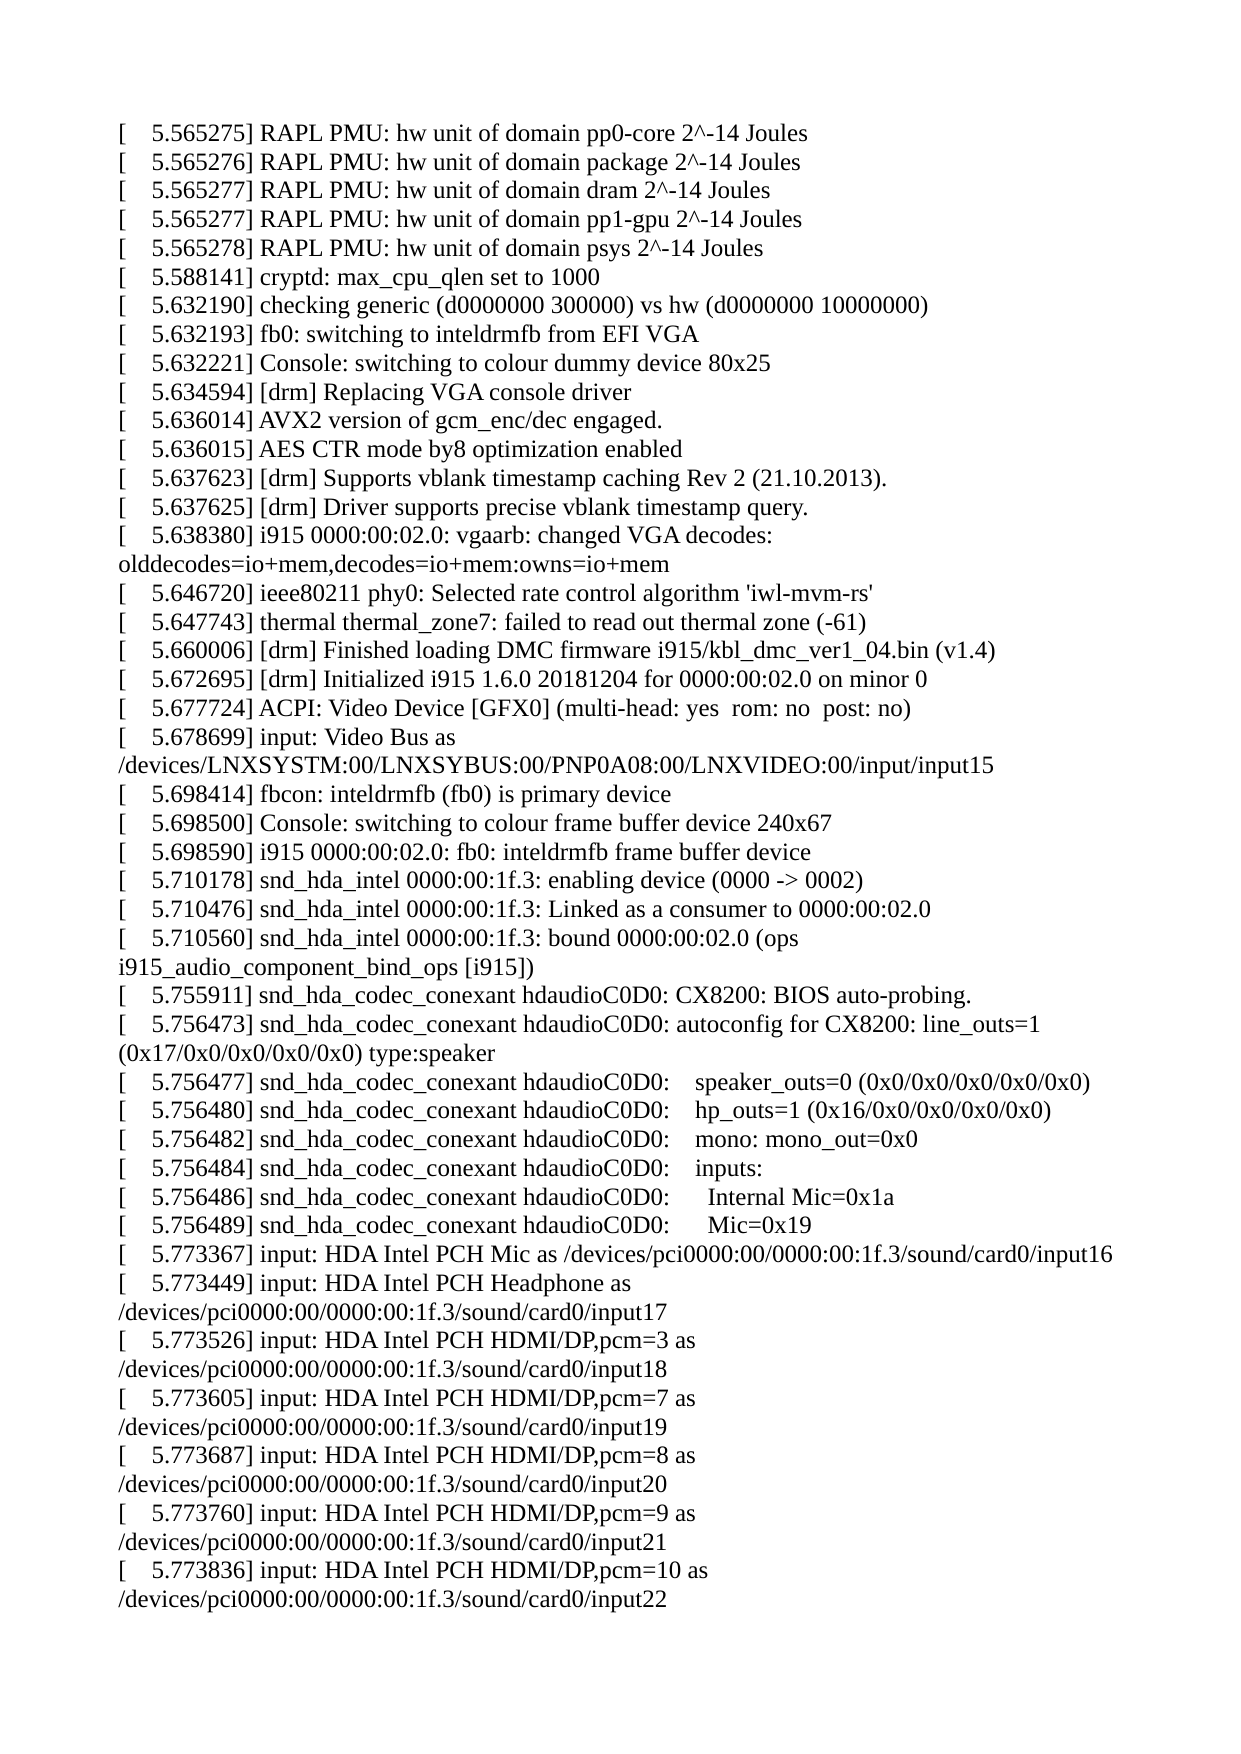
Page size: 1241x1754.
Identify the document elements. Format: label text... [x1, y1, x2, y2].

text [ 5.756473] snd_hda_codec_conexant hdaudioC0D0: autoconfig for CX8200: line_outs=1 (0x17/0x0/0x0/0x0/0x0) type:speaker [118, 1009, 1122, 1067]
text [ 5.698500] Console: switching to colour frame buffer device 240x67 [118, 808, 1122, 837]
text [ 5.773449] input: HDA Intel PCH Headphone as /devices/pci0000:00/0000:00:1f.3/sound/card0/input17 [118, 1268, 1122, 1326]
text [ 5.636015] AES CTR mode by8 optimization enabled [118, 434, 1122, 463]
text [ 5.565277] RAPL PMU: hw unit of domain dram 2^-14 Joules [118, 176, 1122, 204]
text [ 5.672695] [drm] Initialized i915 1.6.0 20181204 for 0000:00:02.0 on minor 0 [118, 664, 1122, 693]
text [ 5.632190] checking generic (d0000000 300000) vs hw (d0000000 10000000) [118, 291, 1122, 319]
text [ 5.773687] input: HDA Intel PCH HDMI/DP,pcm=8 as /devices/pci0000:00/0000:00:1f.3/sound/card0/input20 [118, 1441, 1122, 1498]
text [ 5.588141] cryptd: max_cpu_qlen set to 1000 [118, 262, 1122, 291]
text [ 5.678699] input: Video Bus as /devices/LNXSYSTM:00/LNXSYBUS:00/PNP0A08:00/LNXVIDEO:00/input/input15 [118, 722, 1122, 779]
text [ 5.756477] snd_hda_codec_conexant hdaudioC0D0: speaker_outs=0 (0x0/0x0/0x0/0x0/0x0) [118, 1067, 1122, 1096]
text [ 5.637625] [drm] Driver supports precise vblank timestamp query. [118, 492, 1122, 521]
text [ 5.646720] ieee80211 phy0: Selected rate control algorithm 'iwl-mvm-rs' [118, 578, 1122, 607]
text [ 5.677724] ACPI: Video Device [GFX0] (multi-head: yes rom: no post: no) [118, 693, 1122, 722]
text [ 5.710560] snd_hda_intel 0000:00:1f.3: bound 0000:00:02.0 (ops i915_audio_component_bind_ops [i915]) [118, 923, 1122, 981]
text [ 5.636014] AVX2 version of gcm_enc/dec engaged. [118, 406, 1122, 434]
text [ 5.773367] input: HDA Intel PCH Mic as /devices/pci0000:00/0000:00:1f.3/sound/card0/input16 [118, 1239, 1122, 1268]
text [ 5.773526] input: HDA Intel PCH HDMI/DP,pcm=3 as /devices/pci0000:00/0000:00:1f.3/sound/card0/input18 [118, 1326, 1122, 1383]
text [ 5.637623] [drm] Supports vblank timestamp caching Rev 2 (21.10.2013). [118, 463, 1122, 492]
text [ 5.698414] fbcon: inteldrmfb (fb0) is primary device [118, 779, 1122, 808]
text [ 5.632193] fb0: switching to inteldrmfb from EFI VGA [118, 319, 1122, 348]
text [ 5.756480] snd_hda_codec_conexant hdaudioC0D0: hp_outs=1 (0x16/0x0/0x0/0x0/0x0) [118, 1096, 1122, 1124]
text [ 5.660006] [drm] Finished loading DMC firmware i915/kbl_dmc_ver1_04.bin (v1.4) [118, 636, 1122, 664]
text [ 5.565278] RAPL PMU: hw unit of domain psys 2^-14 Joules [118, 233, 1122, 262]
text [ 5.773836] input: HDA Intel PCH HDMI/DP,pcm=10 as /devices/pci0000:00/0000:00:1f.3/sound/card0/input22 [118, 1556, 1122, 1613]
text [ 5.773605] input: HDA Intel PCH HDMI/DP,pcm=7 as /devices/pci0000:00/0000:00:1f.3/sound/card0/input19 [118, 1383, 1122, 1441]
text [ 5.756486] snd_hda_codec_conexant hdaudioC0D0: Internal Mic=0x1a [118, 1182, 1122, 1211]
text [ 5.647743] thermal thermal_zone7: failed to read out thermal zone (-61) [118, 607, 1122, 636]
text [ 5.756482] snd_hda_codec_conexant hdaudioC0D0: mono: mono_out=0x0 [118, 1124, 1122, 1153]
text [ 5.698590] i915 0000:00:02.0: fb0: inteldrmfb frame buffer device [118, 837, 1122, 866]
text [ 5.638380] i915 0000:00:02.0: vgaarb: changed VGA decodes: olddecodes=io+mem,decodes=io+mem:owns=io+mem [118, 521, 1122, 578]
text [ 5.773760] input: HDA Intel PCH HDMI/DP,pcm=9 as /devices/pci0000:00/0000:00:1f.3/sound/card0/input21 [118, 1498, 1122, 1556]
text [ 5.565275] RAPL PMU: hw unit of domain pp0-core 2^-14 Joules [118, 118, 1122, 147]
text [ 5.756489] snd_hda_codec_conexant hdaudioC0D0: Mic=0x19 [118, 1211, 1122, 1239]
text [ 5.756484] snd_hda_codec_conexant hdaudioC0D0: inputs: [118, 1153, 1122, 1182]
text [ 5.710476] snd_hda_intel 0000:00:1f.3: Linked as a consumer to 0000:00:02.0 [118, 894, 1122, 923]
text [ 5.632221] Console: switching to colour dummy device 80x25 [118, 348, 1122, 377]
text [ 5.565276] RAPL PMU: hw unit of domain package 2^-14 Joules [118, 147, 1122, 176]
text [ 5.634594] [drm] Replacing VGA console driver [118, 377, 1122, 406]
text [ 5.710178] snd_hda_intel 0000:00:1f.3: enabling device (0000 -> 0002) [118, 866, 1122, 894]
text [ 5.755911] snd_hda_codec_conexant hdaudioC0D0: CX8200: BIOS auto-probing. [118, 981, 1122, 1009]
text [ 5.565277] RAPL PMU: hw unit of domain pp1-gpu 2^-14 Joules [118, 204, 1122, 233]
